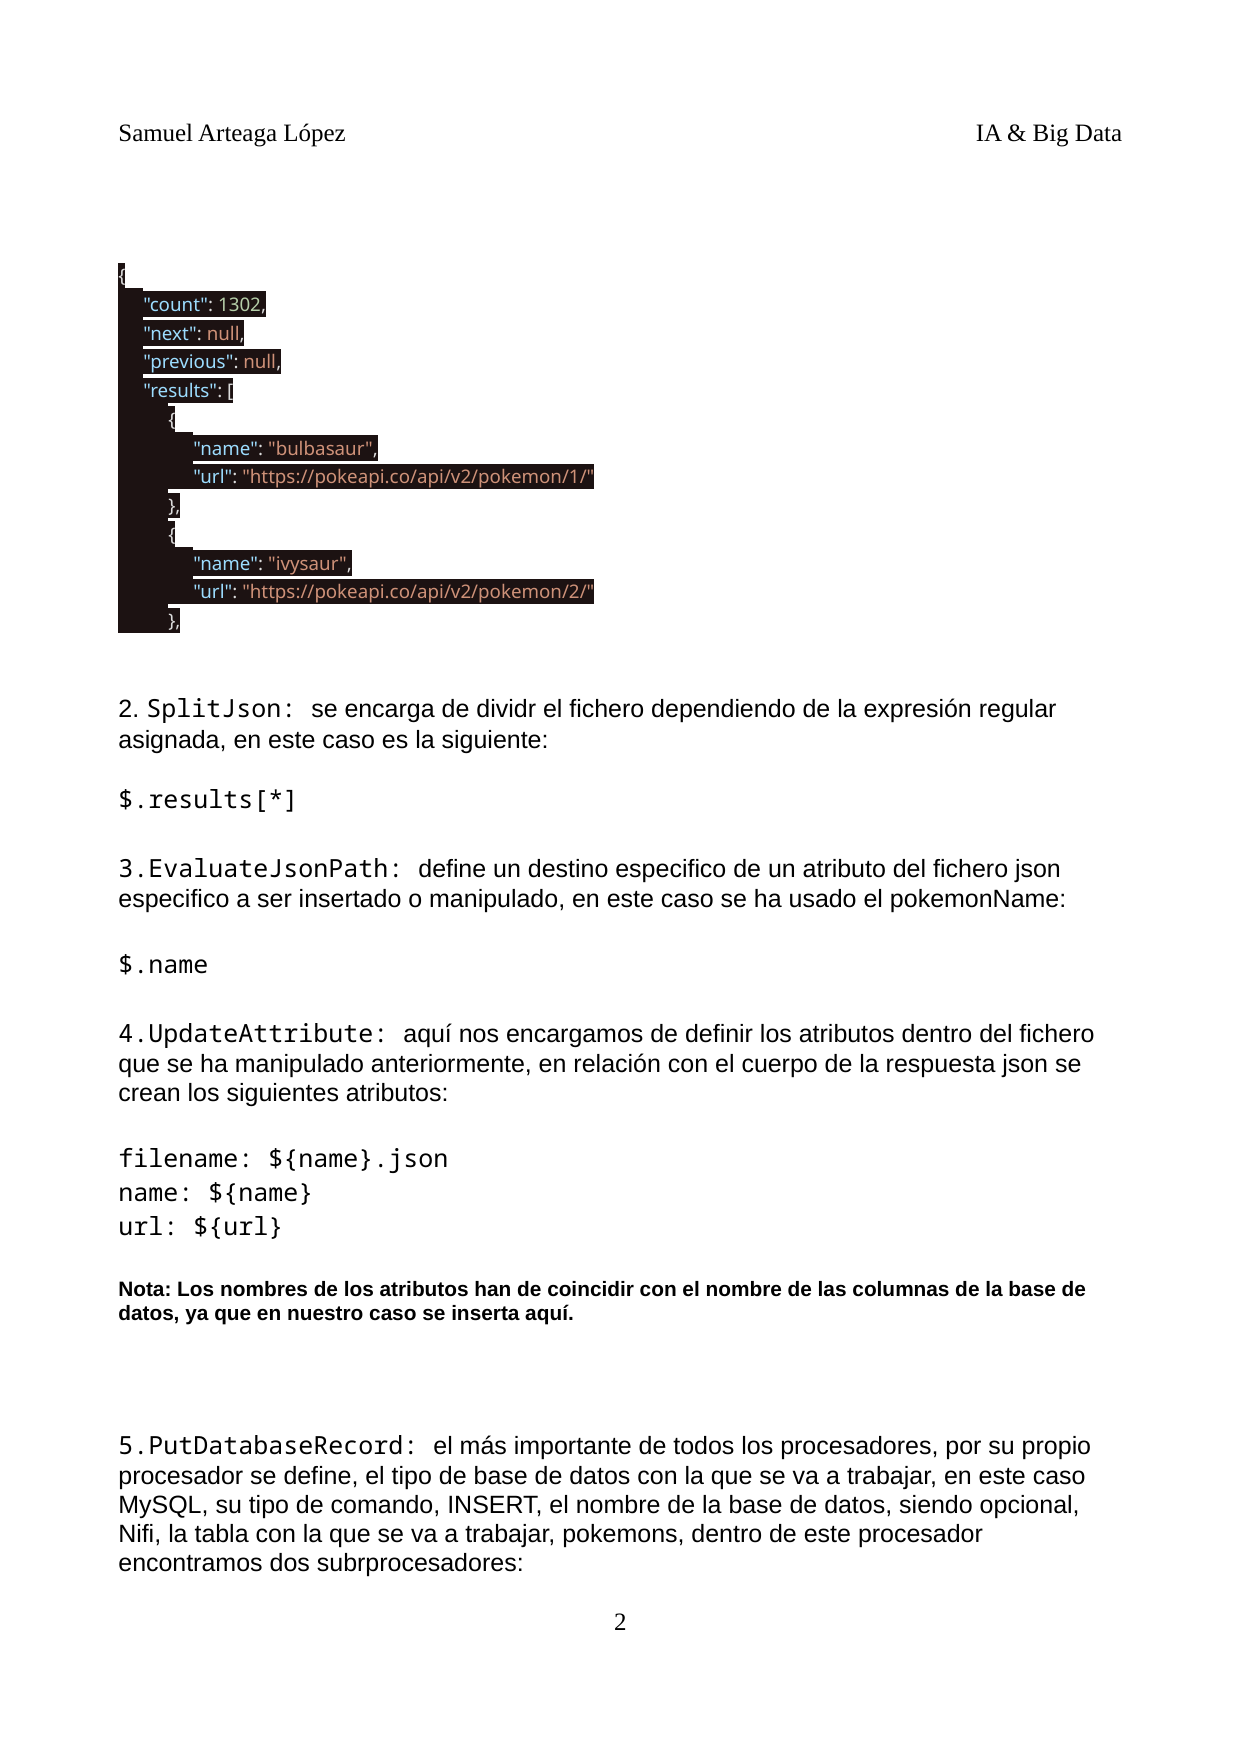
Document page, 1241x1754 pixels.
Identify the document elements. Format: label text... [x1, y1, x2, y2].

text "name": "ivysaur", [118, 547, 1122, 576]
text }, [118, 604, 1122, 633]
text $.name [118, 947, 1122, 981]
text "previous": null, [118, 346, 1122, 374]
text "count": 1302, [118, 288, 1122, 317]
text "url": "https://pokeapi.co/api/v2/pokemon/2/" [118, 576, 1122, 604]
text { [118, 263, 1122, 288]
text "name": "bulbasaur", [118, 432, 1122, 461]
text url: ${url} [118, 1209, 1122, 1243]
text 4.UpdateAttribute: aquí nos encargamos de definir los atributos dentro del fichero que se ha manipulado anteriormente, en relación con el cuerpo de la respuesta json se crean los siguientes atributos: [118, 1015, 1122, 1107]
text "results": [ [118, 374, 1122, 403]
text Nota: Los nombres de los atributos han de coincidir con el nombre de las columnas de la base de datos, ya que en nuestro caso se inserta aquí. [118, 1277, 1122, 1325]
text "url": "https://pokeapi.co/api/v2/pokemon/1/" [118, 461, 1122, 489]
text { [118, 518, 1122, 547]
text 3.EvaluateJsonPath: define un destino especifico de un atributo del fichero json especifico a ser insertado o manipulado, en este caso se ha usado el pokemonName: [118, 850, 1122, 913]
text filename: ${name}.json [118, 1141, 1122, 1175]
text }, [118, 489, 1122, 518]
text "next": null, [118, 317, 1122, 346]
text { [118, 403, 1122, 432]
text 2. SplitJson: se encarga de dividr el fichero dependiendo de la expresión regular asignada, en este caso es la siguiente: [118, 691, 1122, 753]
text $.results[*] [118, 782, 1122, 816]
text name: ${name} [118, 1175, 1122, 1209]
text 5.PutDatabaseRecord: el más importante de todos los procesadores, por su propio procesador se define, el tipo de base de datos con la que se va a trabajar, en este caso MySQL, su tipo de comando, INSERT, el nombre de la base de datos, siendo opcional, Nifi, la tabla con la que se va a trabajar, pokemons, dentro de este procesador encontramos dos subrprocesadores: [118, 1427, 1122, 1576]
